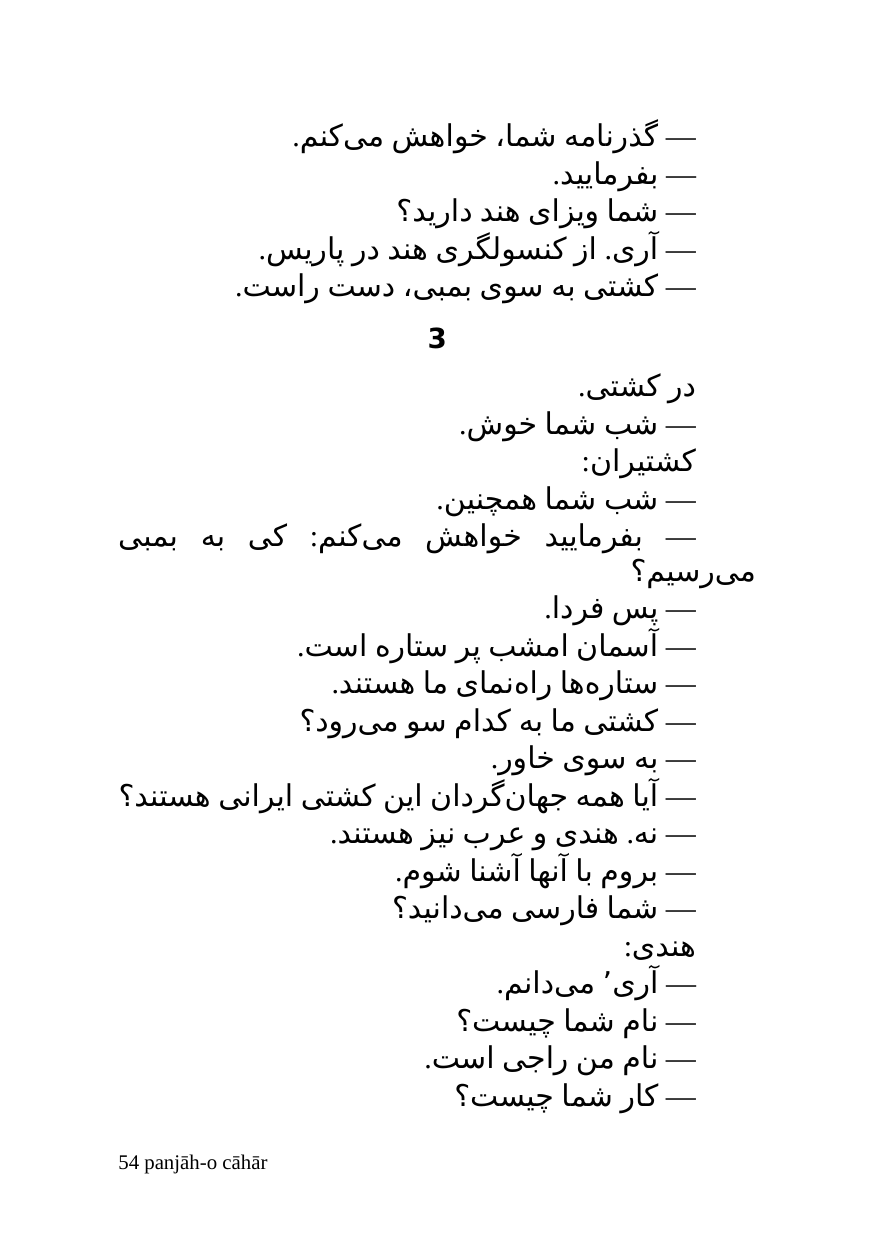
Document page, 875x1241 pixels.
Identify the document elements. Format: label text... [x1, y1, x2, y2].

text — بروم با آنها آشنا شوم. [118, 853, 756, 888]
text — نام شما چیست؟ [118, 1003, 756, 1038]
text — کشتی ما به کدام سو می‌رود؟ [118, 703, 756, 738]
text — پس فردا. [118, 591, 756, 625]
text — کشتی به سوی بمبی، دست راست. [118, 268, 756, 303]
text — نام من راجی است. [118, 1041, 756, 1075]
text — شب شما خوش. [118, 406, 756, 441]
text — آری. از کنسولگری هند در پاریس. [118, 231, 756, 266]
text — شب شما همچنین. [118, 481, 756, 516]
text — آسمان امشب پر ستاره است. [118, 628, 756, 663]
text — بفرمایید خواهش می‌کنم: کی به بمبی می‌رسیم؟ [118, 519, 756, 588]
text — کار شما چیست؟ [118, 1078, 756, 1113]
text — بفرمایید. [118, 156, 756, 191]
text — آری٬ می‌دانم. [118, 966, 756, 1000]
text — گذرنامه شما، خواهش می‌کنم. [118, 118, 756, 153]
text — شما فارسی می‌دانید؟ [118, 891, 756, 925]
text — به سوی خاور. [118, 741, 756, 775]
text — نه. هندی و عرب نیز هستند. [118, 816, 756, 850]
text — شما ویزای هند دارید؟ [118, 193, 756, 228]
text 54 panjāh-o cāhār [118, 1150, 756, 1174]
text کشتیران: [118, 444, 756, 478]
text — ستاره‌ها راه‌نمای ما هستند. [118, 666, 756, 700]
text در کشتی. [118, 369, 756, 403]
text — آیا همه جهان‌گردان این کشتی ایرانی هستند؟ [118, 778, 756, 813]
text هندی: [118, 928, 756, 963]
